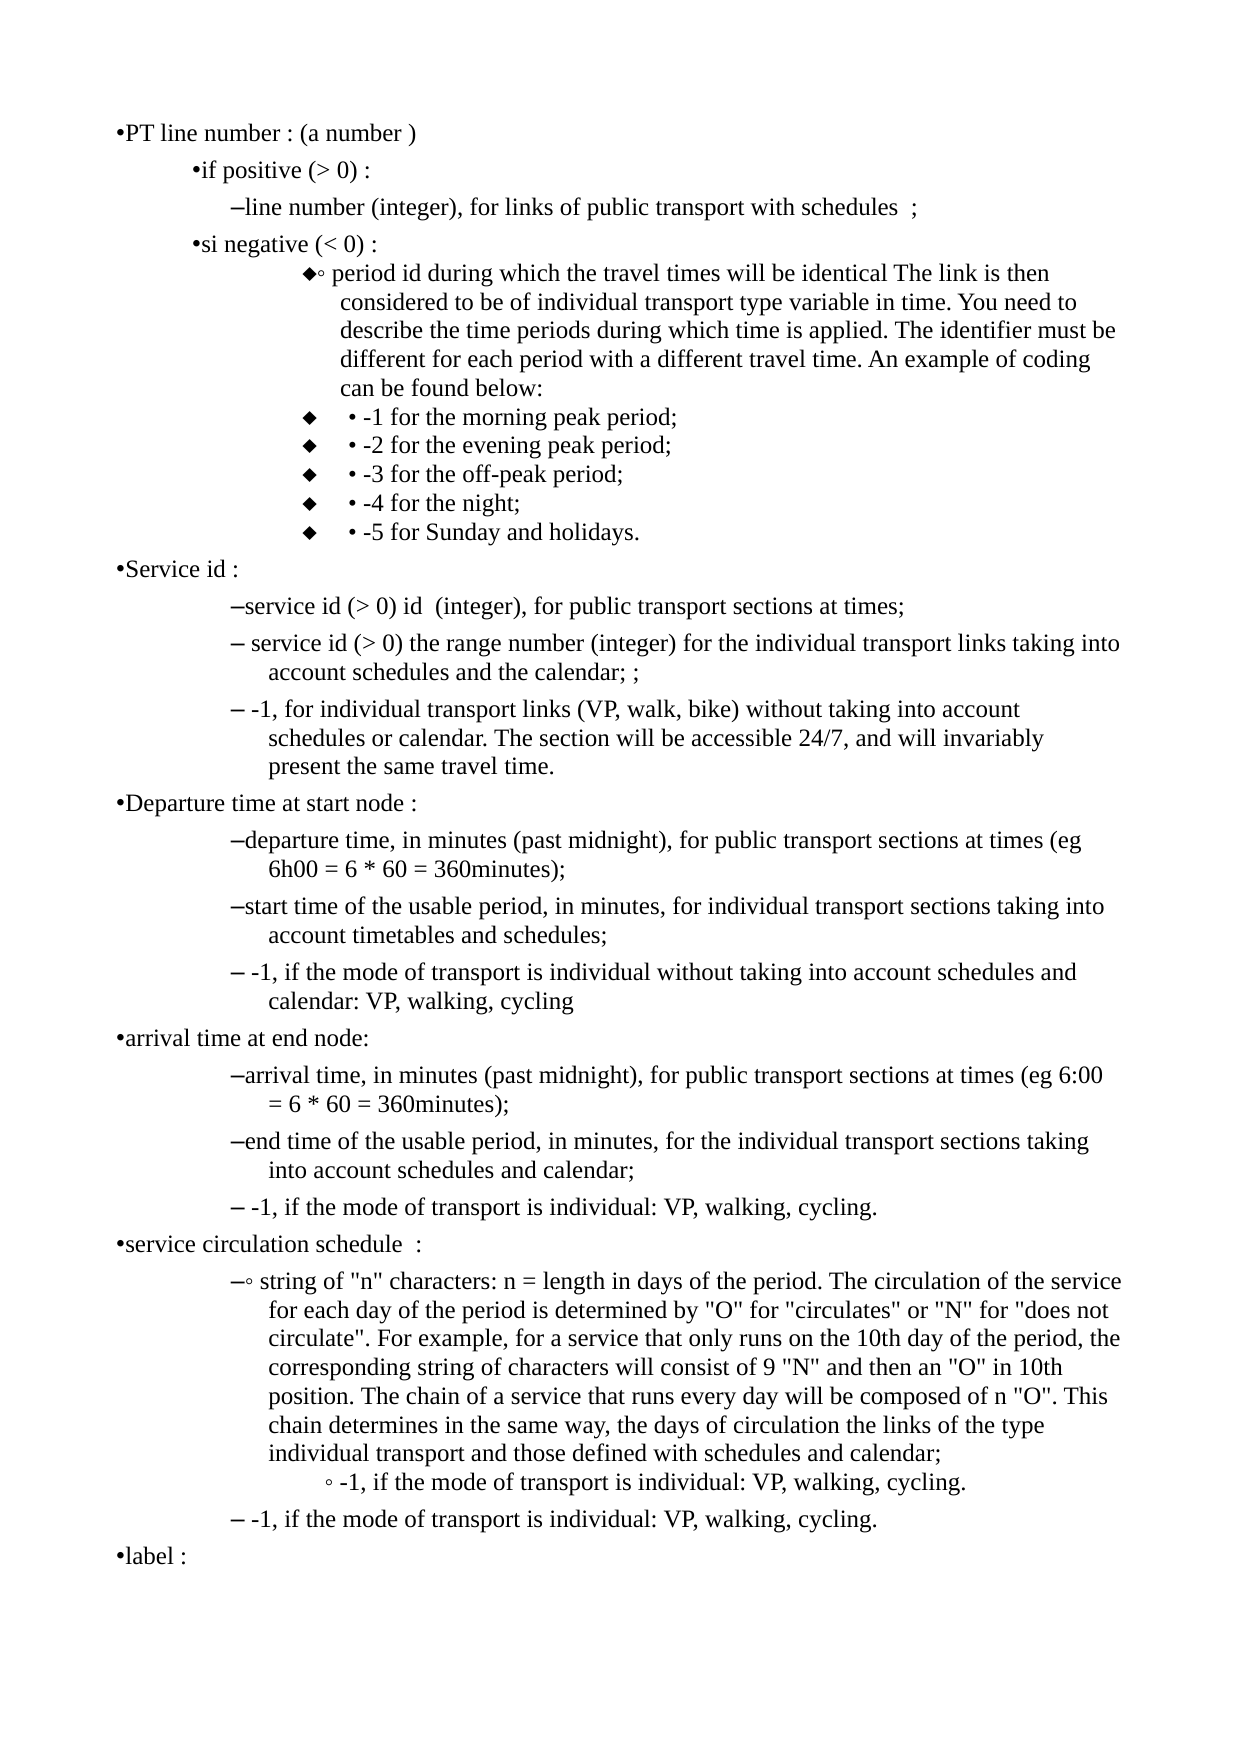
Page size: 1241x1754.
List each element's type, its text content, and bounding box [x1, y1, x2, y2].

list line number (integer), for links of public transport with schedules ; [231, 192, 1122, 221]
list -1, if the mode of transport is individual: VP, walking, cycling. [231, 1192, 1122, 1221]
list service id (> 0) the range number (integer) for the individual transport links taking into account schedules and the calendar; ; [231, 628, 1122, 686]
list si negative (< 0) : [192, 229, 1128, 258]
list Departure time at start node : [116, 788, 1128, 817]
list arrival time, in minutes (past midnight), for public transport sections at times (eg 6:00 = 6 * 60 = 360minutes); [231, 1060, 1122, 1118]
list ◦ string of "n" characters: n = length in days of the period. The circulation of the service for each day of the period is determined by "O" for "circulates" or "N" for "does not circulate". For example, for a service that only runs on the 10th day of the period, the corresponding string of characters will consist of 9 "N" and then an "O" in 10th position. The chain of a service that runs every day will be composed of n "O". This chain determines in the same way, the days of circulation the links of the type individual transport and those defined with schedules and calendar; ◦ -1, if the mode of transport is individual: VP, walking, cycling. [231, 1266, 1122, 1496]
list • -5 for Sunday and holidays. [302, 517, 1122, 546]
list -1, if the mode of transport is individual: VP, walking, cycling. [231, 1504, 1122, 1533]
list • -3 for the off-peak period; [302, 459, 1122, 488]
list • -2 for the evening peak period; [302, 431, 1122, 459]
list arrival time at end node: [116, 1023, 1128, 1052]
list service circulation schedule : [116, 1229, 1128, 1258]
list end time of the usable period, in minutes, for the individual transport sections taking into account schedules and calendar; [231, 1126, 1122, 1183]
list ◦ period id during which the travel times will be identical The link is then considered to be of individual transport type variable in time. You need to describe the time periods during which time is applied. The identifier must be different for each period with a different travel time. An example of coding can be found below: [302, 258, 1122, 402]
list • -1 for the morning peak period; [302, 402, 1122, 431]
list service id (> 0) id (integer), for public transport sections at times; [231, 591, 1122, 620]
list departure time, in minutes (past midnight), for public transport sections at times (eg 6h00 = 6 * 60 = 360minutes); [231, 826, 1122, 883]
list start time of the usable period, in minutes, for individual transport sections taking into account timetables and schedules; [231, 891, 1122, 949]
list Service id : [116, 554, 1128, 583]
list PT line number : (a number ) [116, 118, 1128, 147]
list -1, for individual transport links (VP, walk, bike) without taking into account schedules or calendar. The section will be accessible 24/7, and will invariably present the same travel time. [231, 694, 1122, 780]
list if positive (> 0) : [192, 155, 1128, 184]
list -1, if the mode of transport is individual without taking into account schedules and calendar: VP, walking, cycling [231, 957, 1122, 1015]
list • -4 for the night; [302, 488, 1122, 517]
list label : [116, 1541, 1128, 1570]
